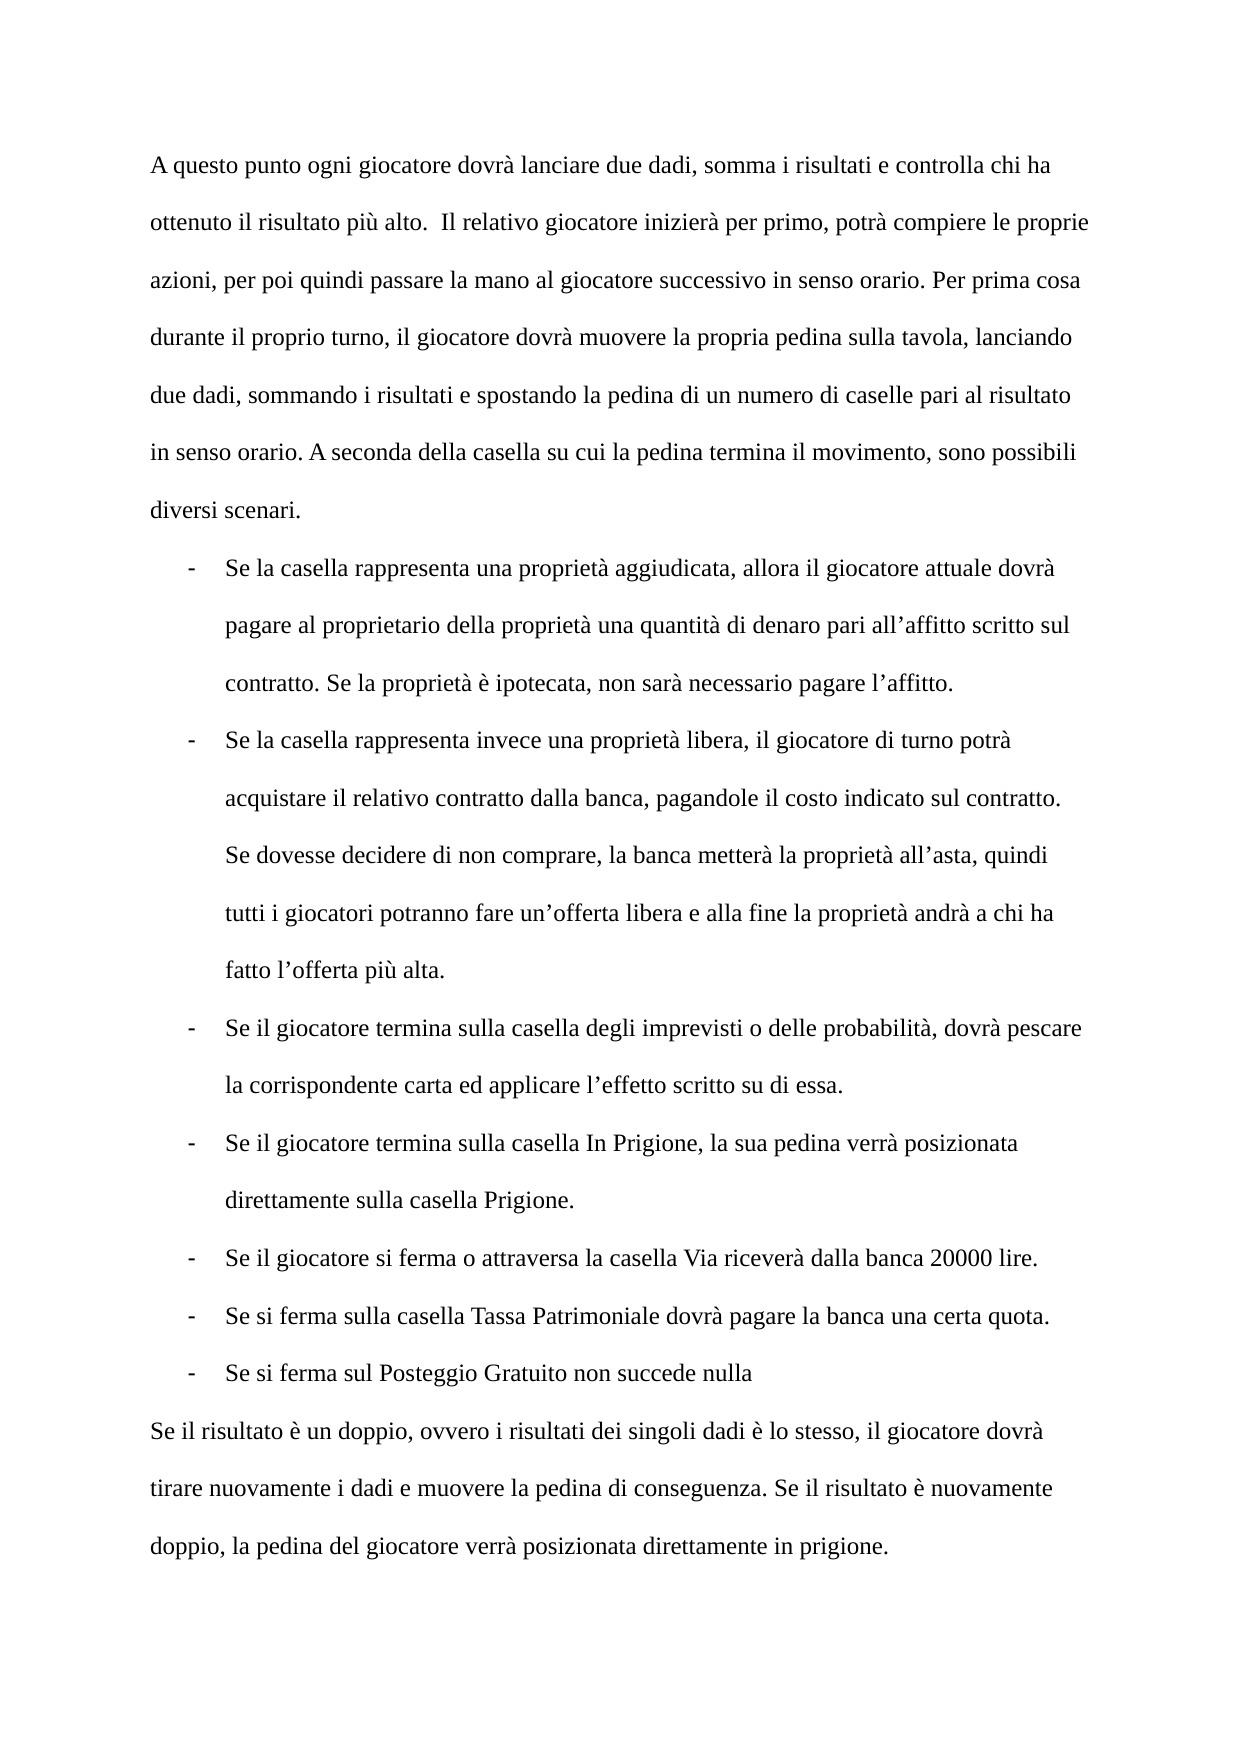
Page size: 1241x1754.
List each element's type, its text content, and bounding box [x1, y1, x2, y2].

list Se la casella rappresenta una proprietà aggiudicata, allora il giocatore attuale dovrà pagare al proprietario della proprietà una quantità di denaro pari all’affitto scritto sul contratto. Se la proprietà è ipotecata, non sarà necessario pagare l’affitto. [187, 552, 1090, 696]
list Se la casella rappresenta invece una proprietà libera, il giocatore di turno potrà acquistare il relativo contratto dalla banca, pagandole il costo indicato sul contratto. Se dovesse decidere di non comprare, la banca metterà la proprietà all’asta, quindi tutti i giocatori potranno fare un’offerta libera e alla fine la proprietà andrà a chi ha fatto l’offerta più alta. [187, 725, 1090, 984]
list Se il giocatore si ferma o attraversa la casella Via riceverà dalla banca 20000 lire. [187, 1243, 1090, 1272]
list Se si ferma sul Posteggio Gratuito non succede nulla [187, 1358, 1090, 1387]
list Se il giocatore termina sulla casella In Prigione, la sua pedina verrà posizionata direttamente sulla casella Prigione. [187, 1128, 1090, 1214]
list Se il giocatore termina sulla casella degli imprevisti o delle probabilità, dovrà pescare la corrispondente carta ed applicare l’effetto scritto su di essa. [187, 1013, 1090, 1099]
text Se il risultato è un doppio, ovvero i risultati dei singoli dadi è lo stesso, il giocatore dovrà tirare nuovamente i dadi e muovere la pedina di conseguenza. Se il risultato è nuovamente doppio, la pedina del giocatore verrà posizionata direttamente in prigione. [150, 1416, 1090, 1560]
list Se si ferma sulla casella Tassa Patrimoniale dovrà pagare la banca una certa quota. [187, 1301, 1090, 1329]
text A questo punto ogni giocatore dovrà lanciare due dadi, somma i risultati e controlla chi ha ottenuto il risultato più alto. Il relativo giocatore inizierà per primo, potrà compiere le proprie azioni, per poi quindi passare la mano al giocatore successivo in senso orario. Per prima cosa durante il proprio turno, il giocatore dovrà muovere la propria pedina sulla tavola, lanciando due dadi, sommando i risultati e spostando la pedina di un numero di caselle pari al risultato in senso orario. A seconda della casella su cui la pedina termina il movimento, sono possibili diversi scenari. [150, 150, 1090, 524]
